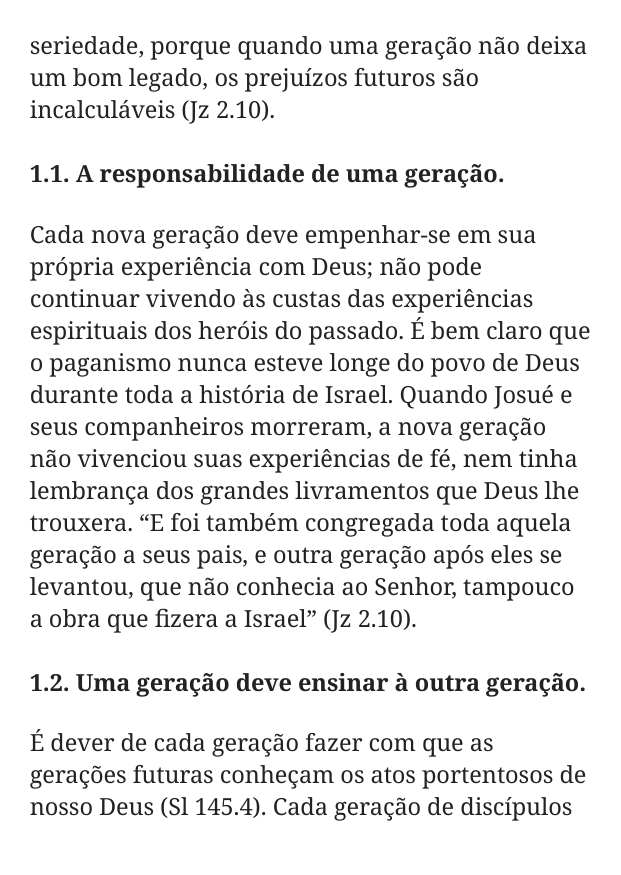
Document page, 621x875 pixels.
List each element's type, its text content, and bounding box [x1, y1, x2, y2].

text É dever de cada geração fazer com que as gerações futuras conheçam os atos portentosos de nosso Deus (Sl 145.4). Cada geração de discípulos [29, 727, 591, 822]
text 1.1. A responsabilidade de uma geração. [29, 157, 591, 189]
text 1.2. Uma geração deve ensinar à outra geração. [29, 666, 591, 698]
text seriedade, porque quando uma geração não deixa um bom legado, os prejuízos futuros são incalculáveis (Jz 2.10). [29, 29, 591, 125]
text Cada nova geração deve empenhar-se em sua própria experiência com Deus; não pode continuar vivendo às custas das experiências espirituais dos heróis do passado. É bem claro que o paganismo nunca esteve longe do povo de Deus durante toda a história de Israel. Quando Josué e seus companheiros morreram, a nova geração não vivenciou suas experiências de fé, nem tinha lembrança dos grandes livramentos que Deus lhe trouxera. “E foi também congregada toda aquela geração a seus pais, e outra geração após eles se levantou, que não conhecia ao Senhor, tampouco a obra que fizera a Israel” (Jz 2.10). [29, 218, 591, 634]
